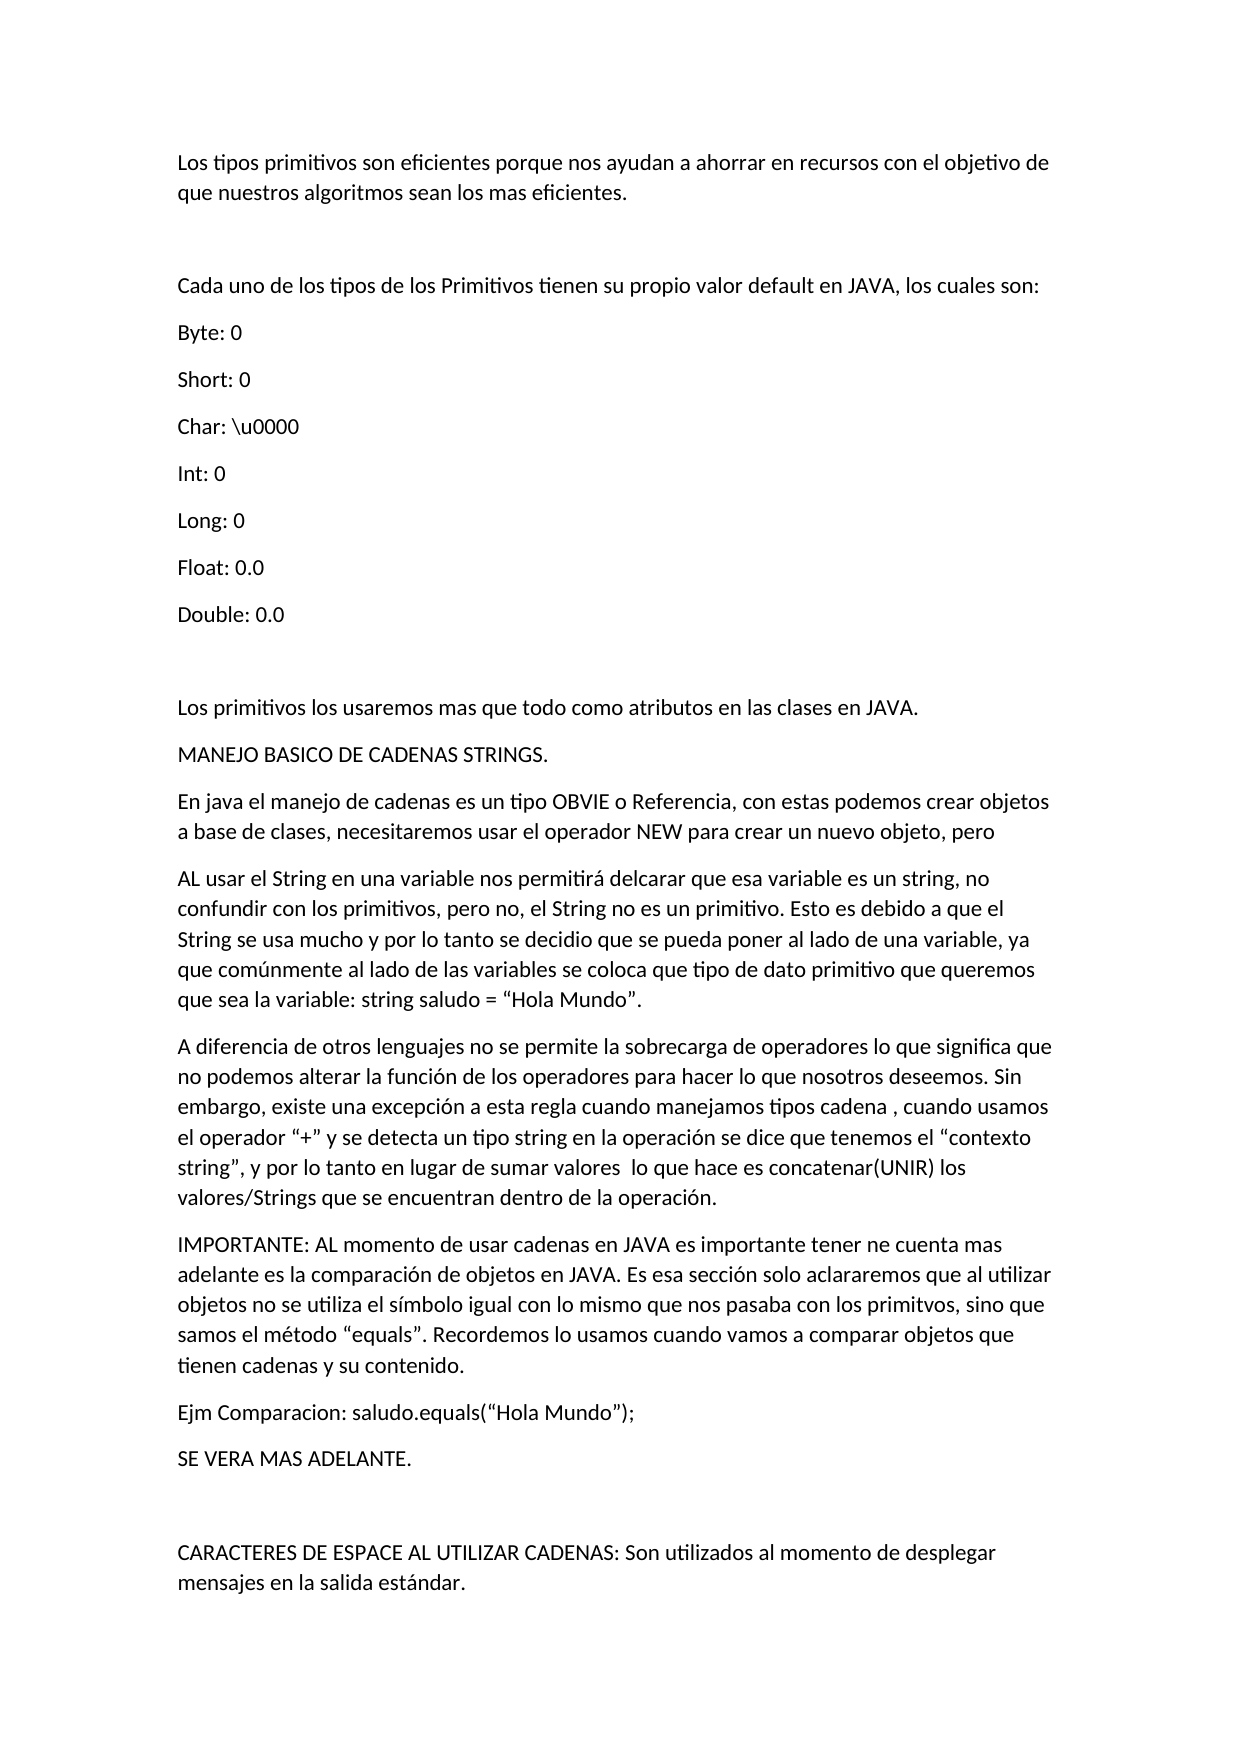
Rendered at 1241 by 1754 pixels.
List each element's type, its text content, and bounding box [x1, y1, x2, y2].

text Double: 0.0 [177, 600, 1063, 628]
text Los primitivos los usaremos mas que todo como atributos en las clases en JAVA. [177, 693, 1063, 721]
text En java el manejo de cadenas es un tipo OBVIE o Referencia, con estas podemos crear objetos a base de clases, necesitaremos usar el operador NEW para crear un nuevo objeto, pero [177, 787, 1063, 845]
text AL usar el String en una variable nos permitirá delcarar que esa variable es un string, no confundir con los primitivos, pero no, el String no es un primitivo. Esto es debido a que el String se usa mucho y por lo tanto se decidio que se pueda poner al lado de una variable, ya que comúnmente al lado de las variables se coloca que tipo de dato primitivo que queremos que sea la variable: string saludo = “Hola Mundo”. [177, 864, 1063, 1013]
text SE VERA MAS ADELANTE. [177, 1444, 1063, 1472]
text CARACTERES DE ESPACE AL UTILIZAR CADENAS: Son utilizados al momento de desplegar mensajes en la salida estándar. [177, 1538, 1063, 1596]
text MANEJO BASICO DE CADENAS STRINGS. [177, 740, 1063, 768]
text Ejm Comparacion: saludo.equals(“Hola Mundo”); [177, 1398, 1063, 1426]
text Long: 0 [177, 506, 1063, 534]
text Int: 0 [177, 459, 1063, 487]
text Short: 0 [177, 365, 1063, 393]
text IMPORTANTE: AL momento de usar cadenas en JAVA es importante tener ne cuenta mas adelante es la comparación de objetos en JAVA. Es esa sección solo aclararemos que al utilizar objetos no se utiliza el símbolo igual con lo mismo que nos pasaba con los primitvos, sino que samos el método “equals”. Recordemos lo usamos cuando vamos a comparar objetos que tienen cadenas y su contenido. [177, 1230, 1063, 1379]
text A diferencia de otros lenguajes no se permite la sobrecarga de operadores lo que significa que no podemos alterar la función de los operadores para hacer lo que nosotros deseemos. Sin embargo, existe una excepción a esta regla cuando manejamos tipos cadena , cuando usamos el operador “+” y se detecta un tipo string en la operación se dice que tenemos el “contexto string”, y por lo tanto en lugar de sumar valores lo que hace es concatenar(UNIR) los valores/Strings que se encuentran dentro de la operación. [177, 1032, 1063, 1211]
text Byte: 0 [177, 318, 1063, 346]
text Cada uno de los tipos de los Primitivos tienen su propio valor default en JAVA, los cuales son: [177, 272, 1063, 299]
text Char: \u0000 [177, 412, 1063, 440]
text Los tipos primitivos son eficientes porque nos ayudan a ahorrar en recursos con el objetivo de que nuestros algoritmos sean los mas eficientes. [177, 148, 1063, 206]
text Float: 0.0 [177, 553, 1063, 581]
